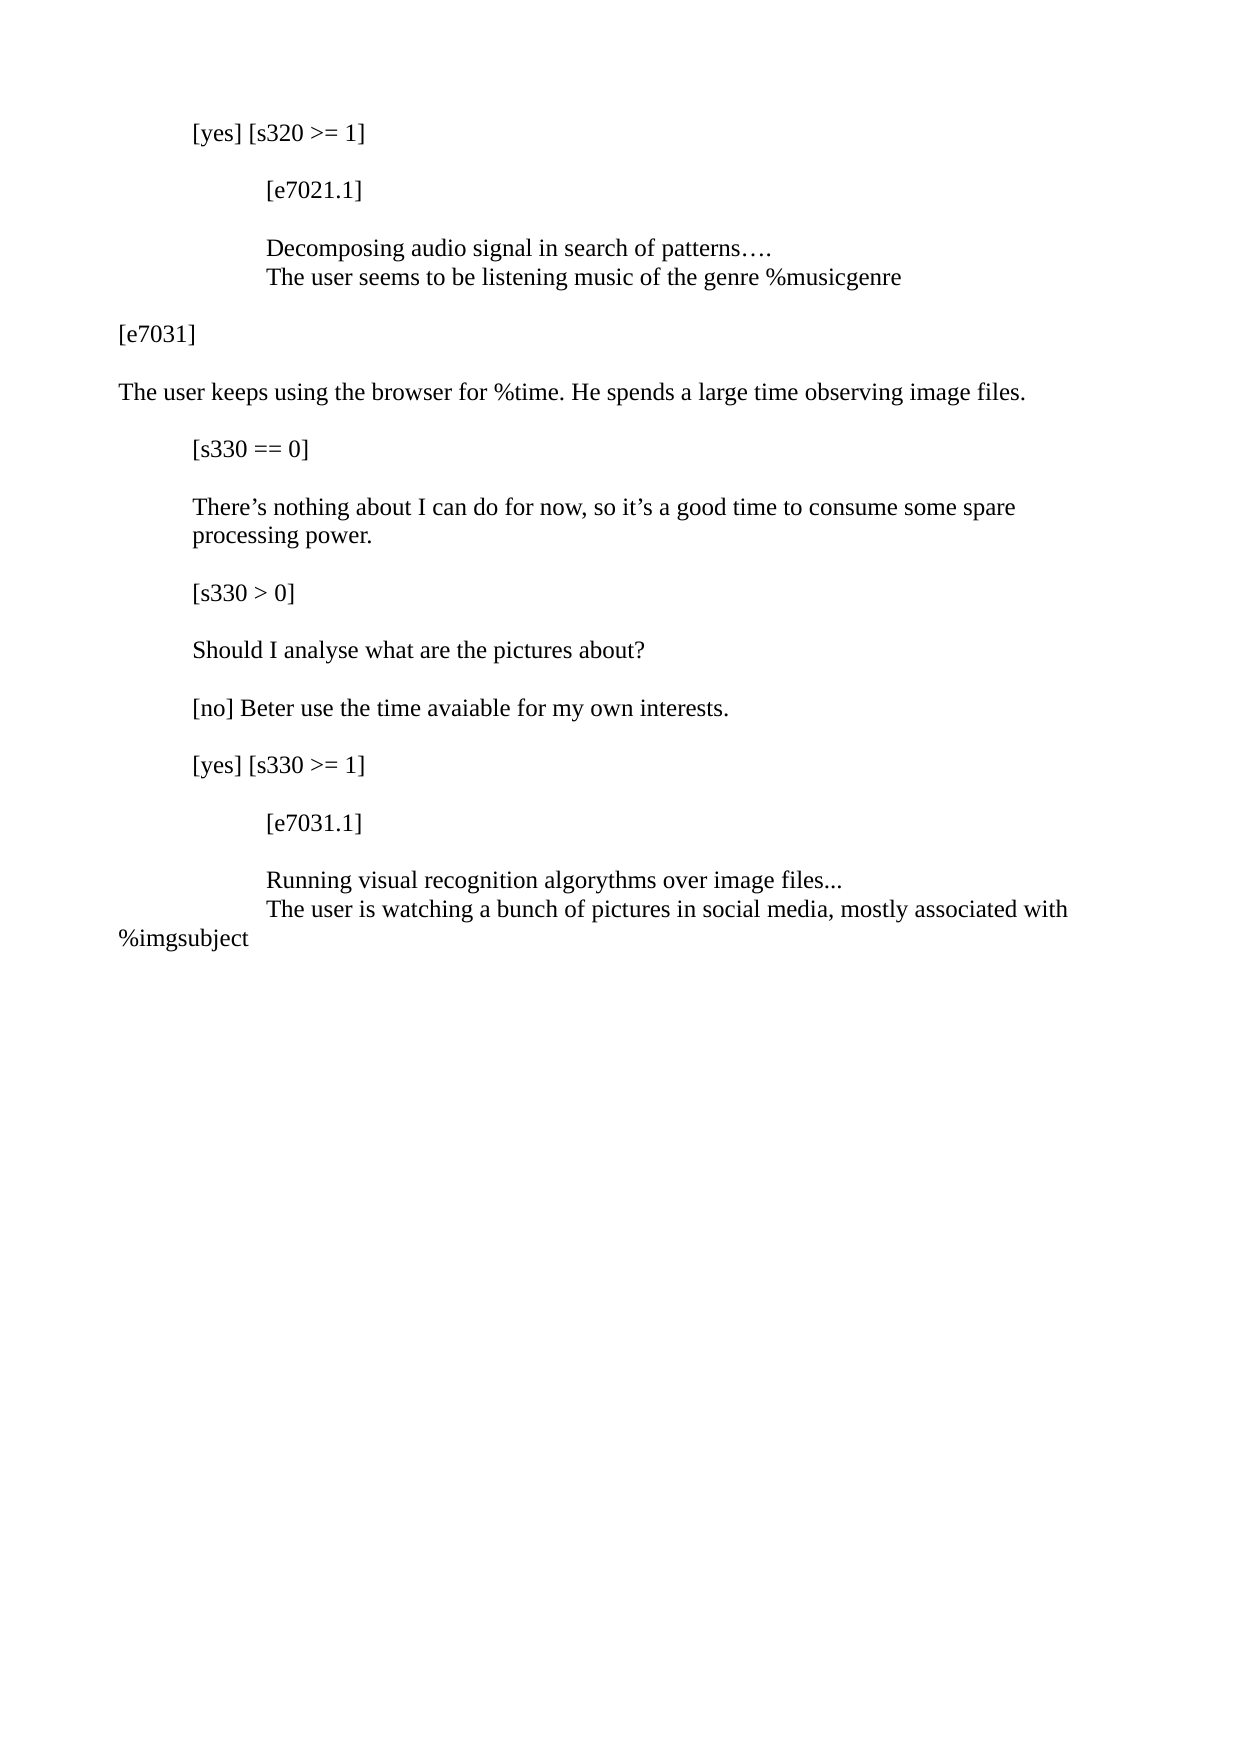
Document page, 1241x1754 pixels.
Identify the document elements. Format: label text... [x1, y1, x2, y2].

text The user seems to be listening music of the genre %musicgenre [118, 262, 1122, 291]
text Decomposing audio signal in search of patterns…. [118, 233, 1122, 262]
text Running visual recognition algorythms over image files... [118, 866, 1122, 894]
text There’s nothing about I can do for now, so it’s a good time to consume some spare processing power. [118, 492, 1122, 549]
text [no] Beter use the time avaiable for my own interests. [118, 693, 1122, 722]
text The user keeps using the browser for %time. He spends a large time observing image files. [118, 377, 1122, 406]
text The user is watching a bunch of pictures in social media, mostly associated with %imgsubject [118, 894, 1122, 952]
text [e7031.1] [118, 808, 1122, 837]
text [e7021.1] [118, 176, 1122, 204]
text [e7031] [118, 319, 1122, 348]
text [s330 == 0] [118, 434, 1122, 463]
text [yes] [s320 >= 1] [118, 118, 1122, 147]
text Should I analyse what are the pictures about? [118, 636, 1122, 664]
text [s330 > 0] [118, 578, 1122, 607]
text [yes] [s330 >= 1] [118, 751, 1122, 779]
